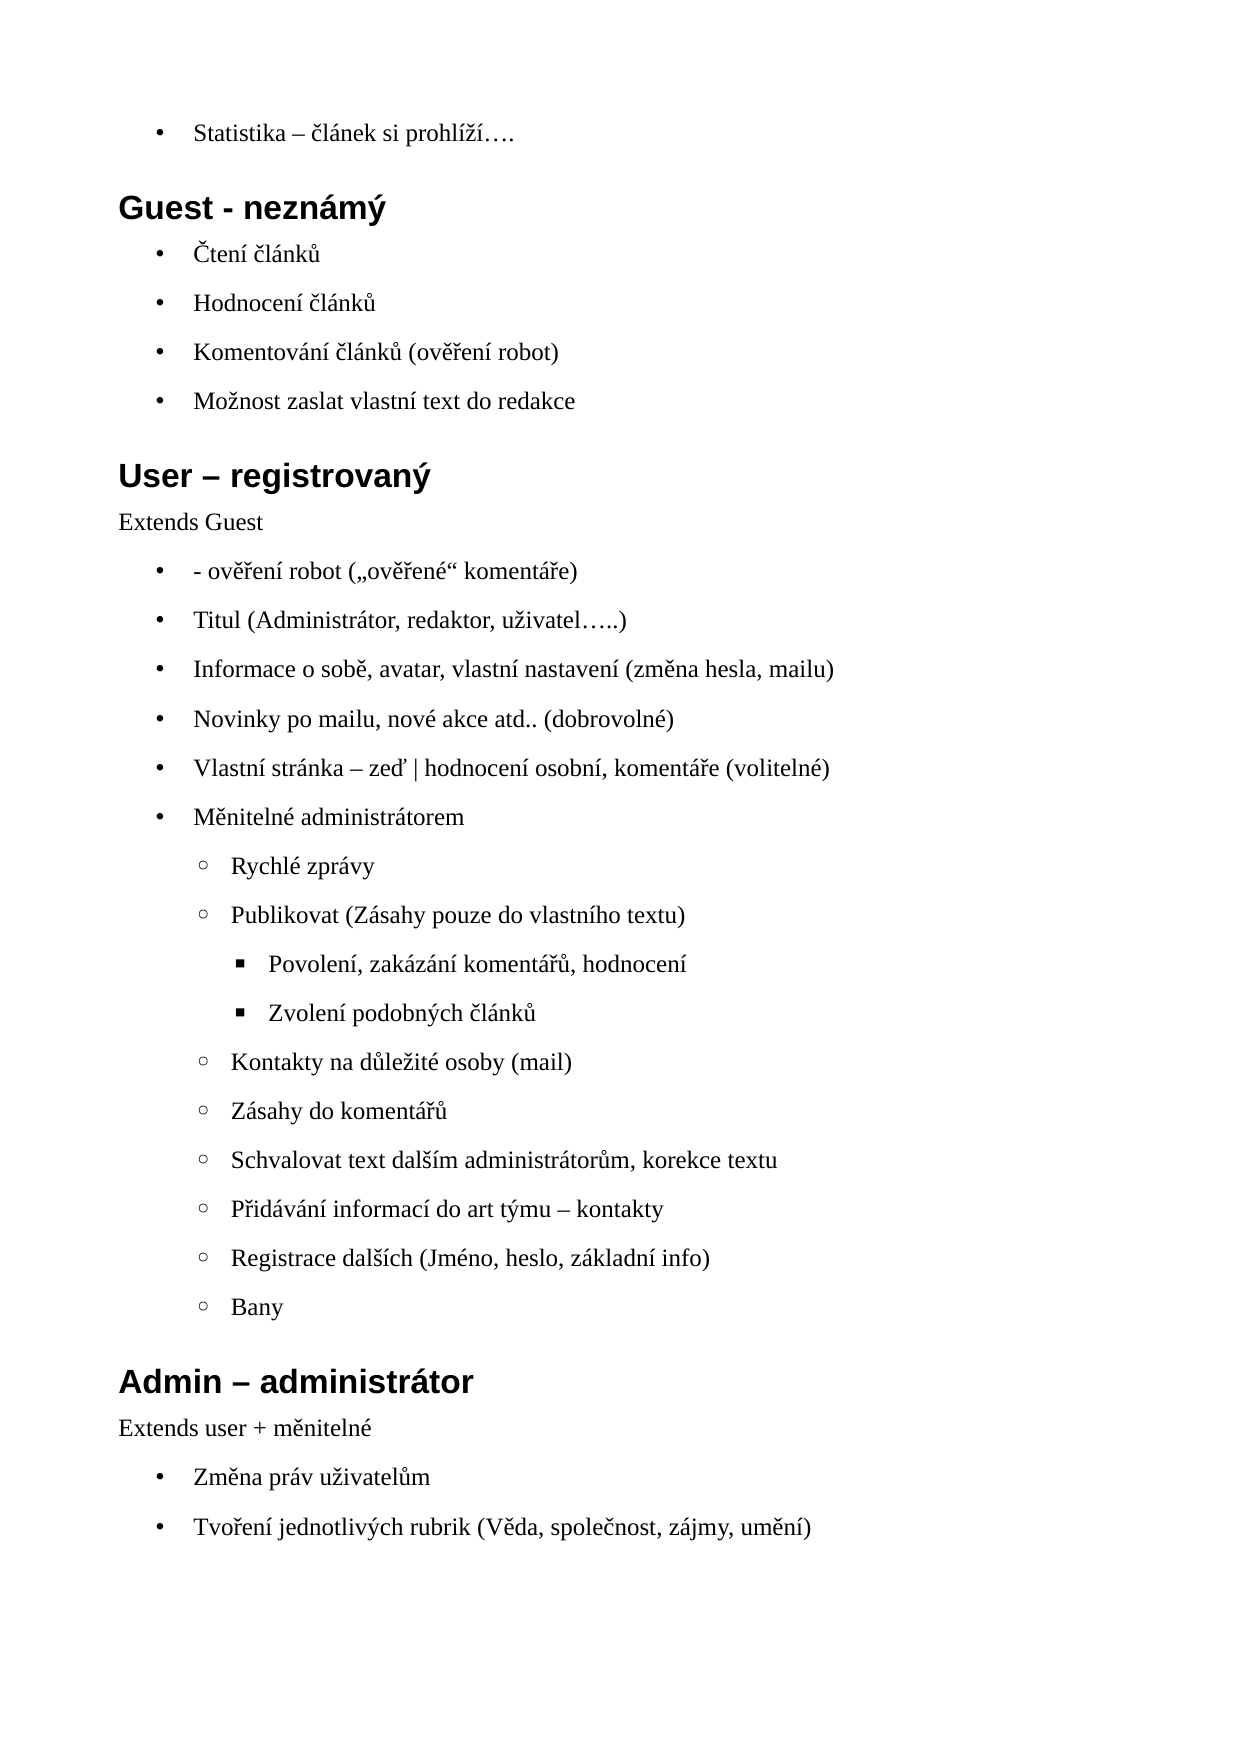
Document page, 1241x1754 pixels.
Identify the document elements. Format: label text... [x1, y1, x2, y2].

list Registrace dalších (Jméno, heslo, základní info) [193, 1243, 1122, 1272]
text Extends Guest [118, 507, 1122, 536]
list Komentování článků (ověření robot) [156, 337, 1122, 366]
list Měnitelné administrátorem [156, 802, 1122, 831]
list Zvolení podobných článků [231, 998, 1122, 1027]
list Kontakty na důležité osoby (mail) [193, 1047, 1122, 1076]
list Možnost zaslat vlastní text do redakce [156, 386, 1122, 415]
list - ověření robot („ověřené“ komentáře) [156, 556, 1122, 585]
list Čtení článků [156, 239, 1122, 268]
list Změna práv uživatelům [156, 1462, 1122, 1491]
list Vlastní stránka – zeď | hodnocení osobní, komentáře (volitelné) [156, 753, 1122, 781]
list Tvoření jednotlivých rubrik (Věda, společnost, zájmy, umění) [156, 1512, 1122, 1540]
text Extends user + měnitelné [118, 1413, 1122, 1442]
list Schvalovat text dalším administrátorům, korekce textu [193, 1145, 1122, 1174]
subtitle Guest - neznámý [118, 188, 1122, 227]
list Zásahy do komentářů [193, 1096, 1122, 1125]
list Přidávání informací do art týmu – kontakty [193, 1194, 1122, 1223]
list Rychlé zprávy [193, 851, 1122, 879]
list Povolení, zakázání komentářů, hodnocení [231, 949, 1122, 978]
list Publikovat (Zásahy pouze do vlastního textu) [193, 900, 1122, 929]
subtitle Admin – administrátor [118, 1362, 1122, 1401]
list Novinky po mailu, nové akce atd.. (dobrovolné) [156, 704, 1122, 732]
list Bany [193, 1292, 1122, 1321]
list Statistika – článek si prohlíží…. [156, 118, 1122, 147]
list Informace o sobě, avatar, vlastní nastavení (změna hesla, mailu) [156, 654, 1122, 683]
list Hodnocení článků [156, 288, 1122, 317]
subtitle User – registrovaný [118, 456, 1122, 495]
list Titul (Administrátor, redaktor, uživatel…..) [156, 606, 1122, 634]
